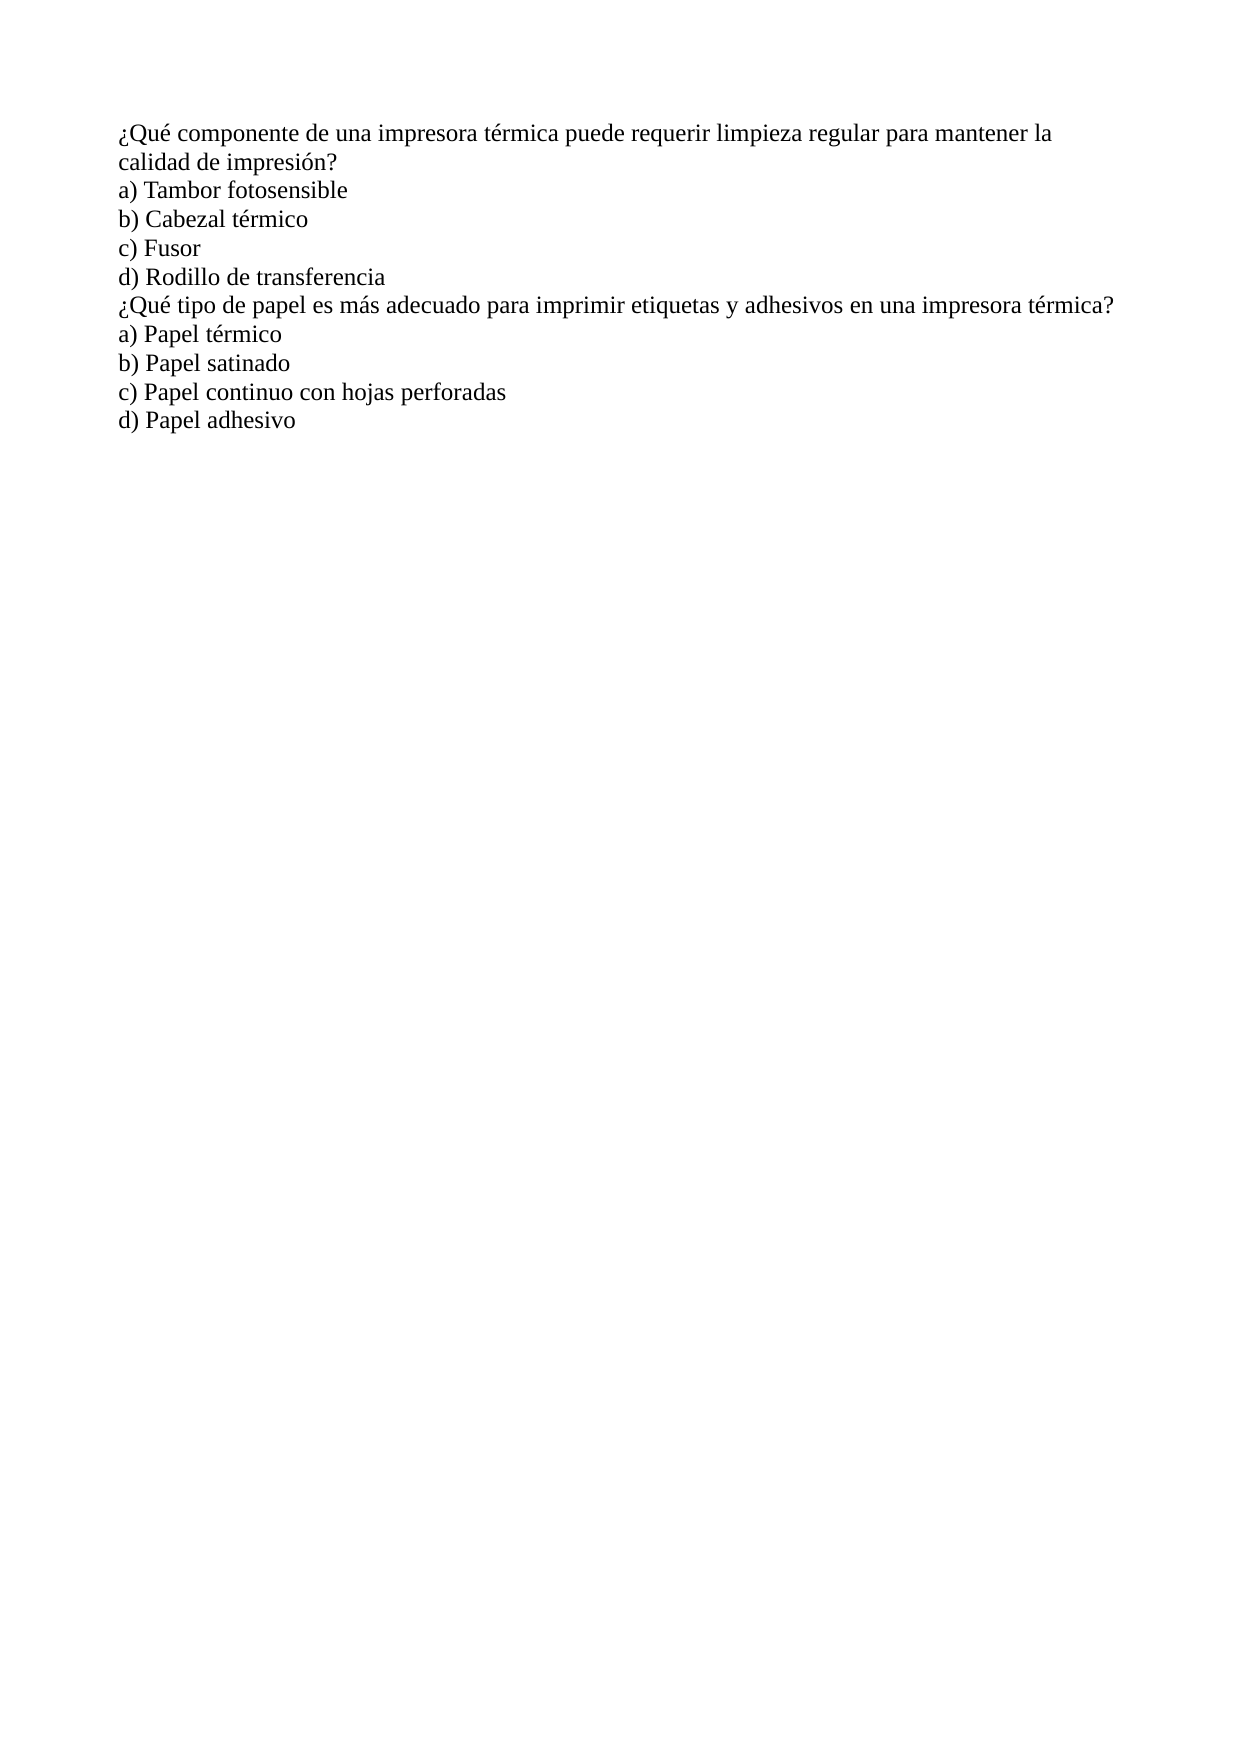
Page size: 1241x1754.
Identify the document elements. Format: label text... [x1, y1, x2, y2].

text b) Papel satinado [118, 348, 1122, 377]
text c) Papel continuo con hojas perforadas [118, 377, 1122, 406]
text c) Fusor [118, 233, 1122, 262]
text a) Tambor fotosensible [118, 176, 1122, 204]
text d) Rodillo de transferencia [118, 262, 1122, 291]
text d) Papel adhesivo [118, 406, 1122, 434]
text ¿Qué componente de una impresora térmica puede requerir limpieza regular para mantener la calidad de impresión? [118, 118, 1122, 176]
text a) Papel térmico [118, 319, 1122, 348]
text ¿Qué tipo de papel es más adecuado para imprimir etiquetas y adhesivos en una impresora térmica? [118, 291, 1122, 319]
text b) Cabezal térmico [118, 204, 1122, 233]
